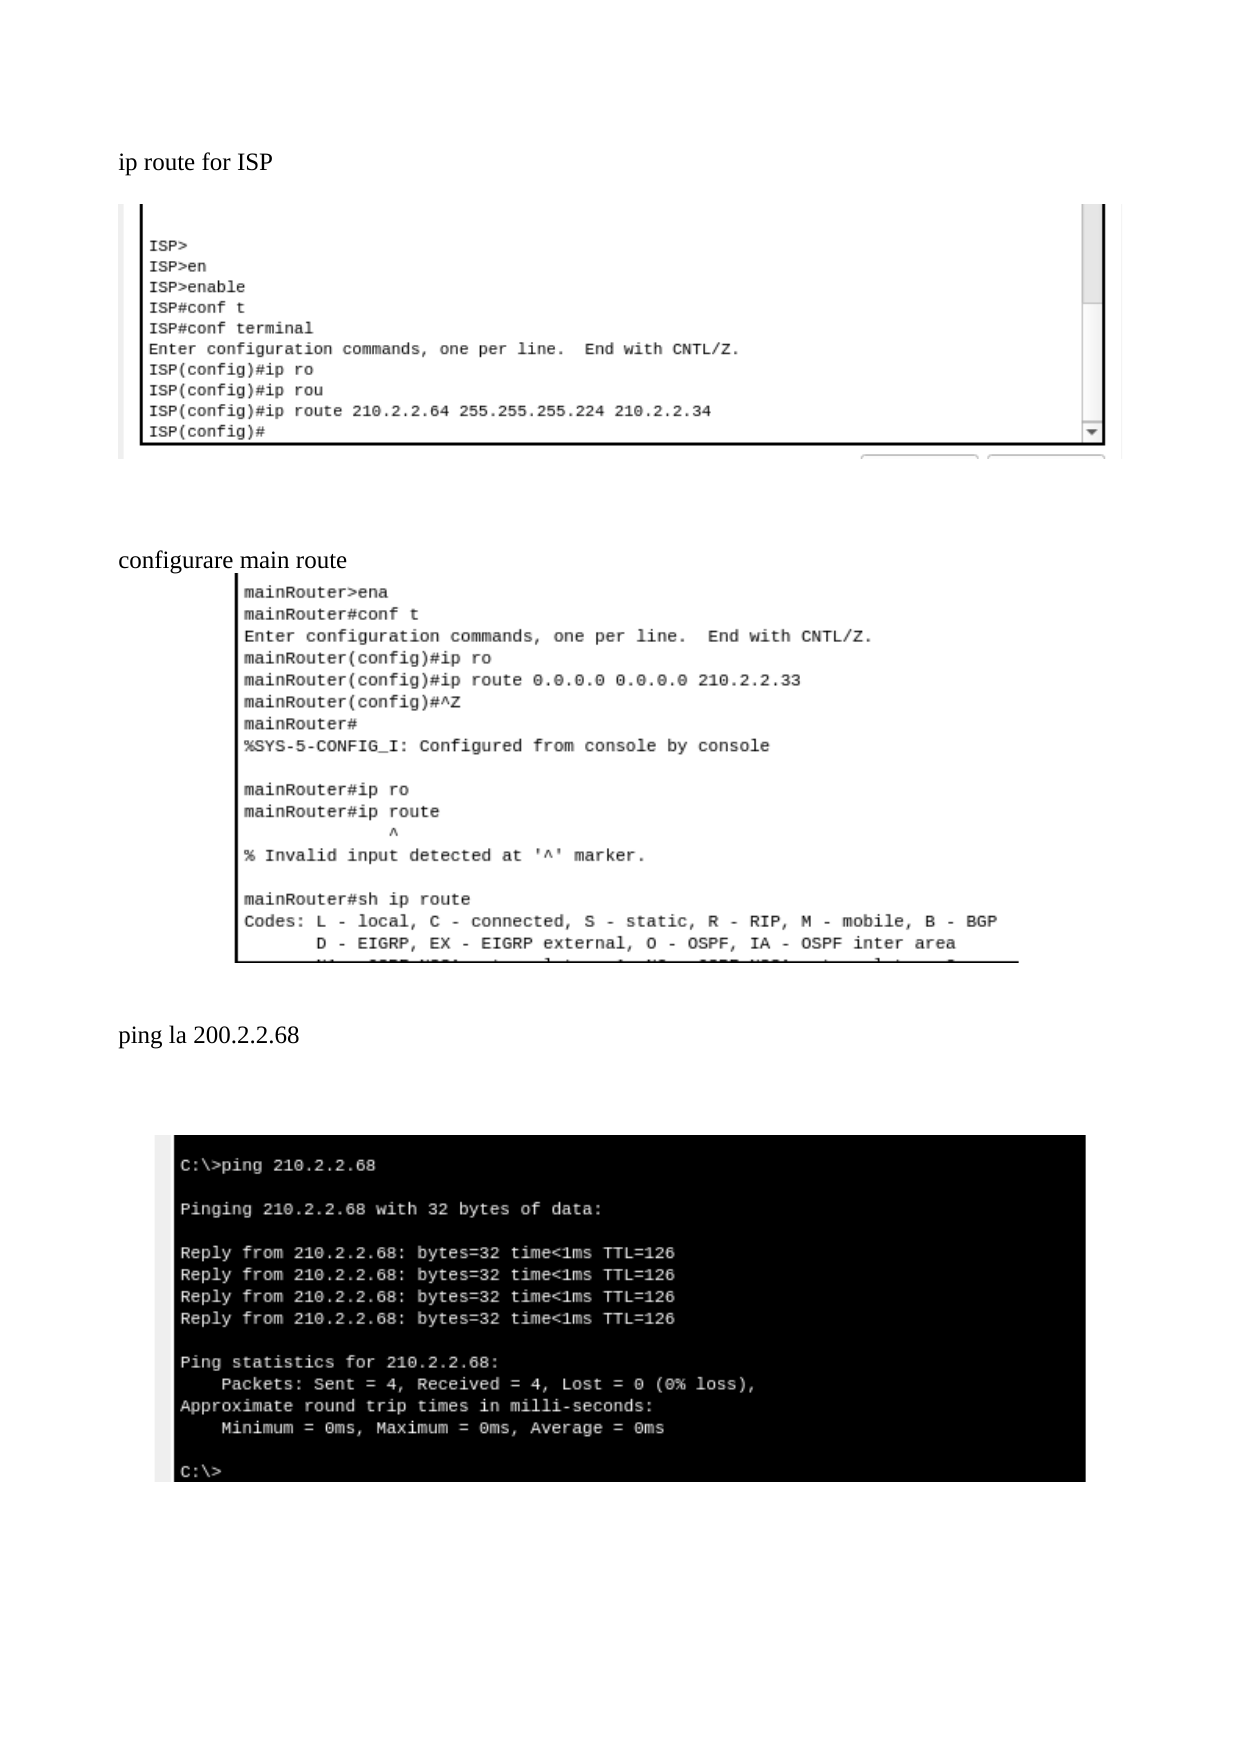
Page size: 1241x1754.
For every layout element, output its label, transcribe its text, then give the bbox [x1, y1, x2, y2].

text ping la 200.2.2.68 [118, 1020, 1122, 1049]
picture [221, 573, 1019, 963]
picture [154, 1135, 1086, 1482]
text configurare main route [118, 545, 1122, 574]
picture [118, 204, 1123, 459]
text ip route for ISP [118, 147, 1122, 176]
